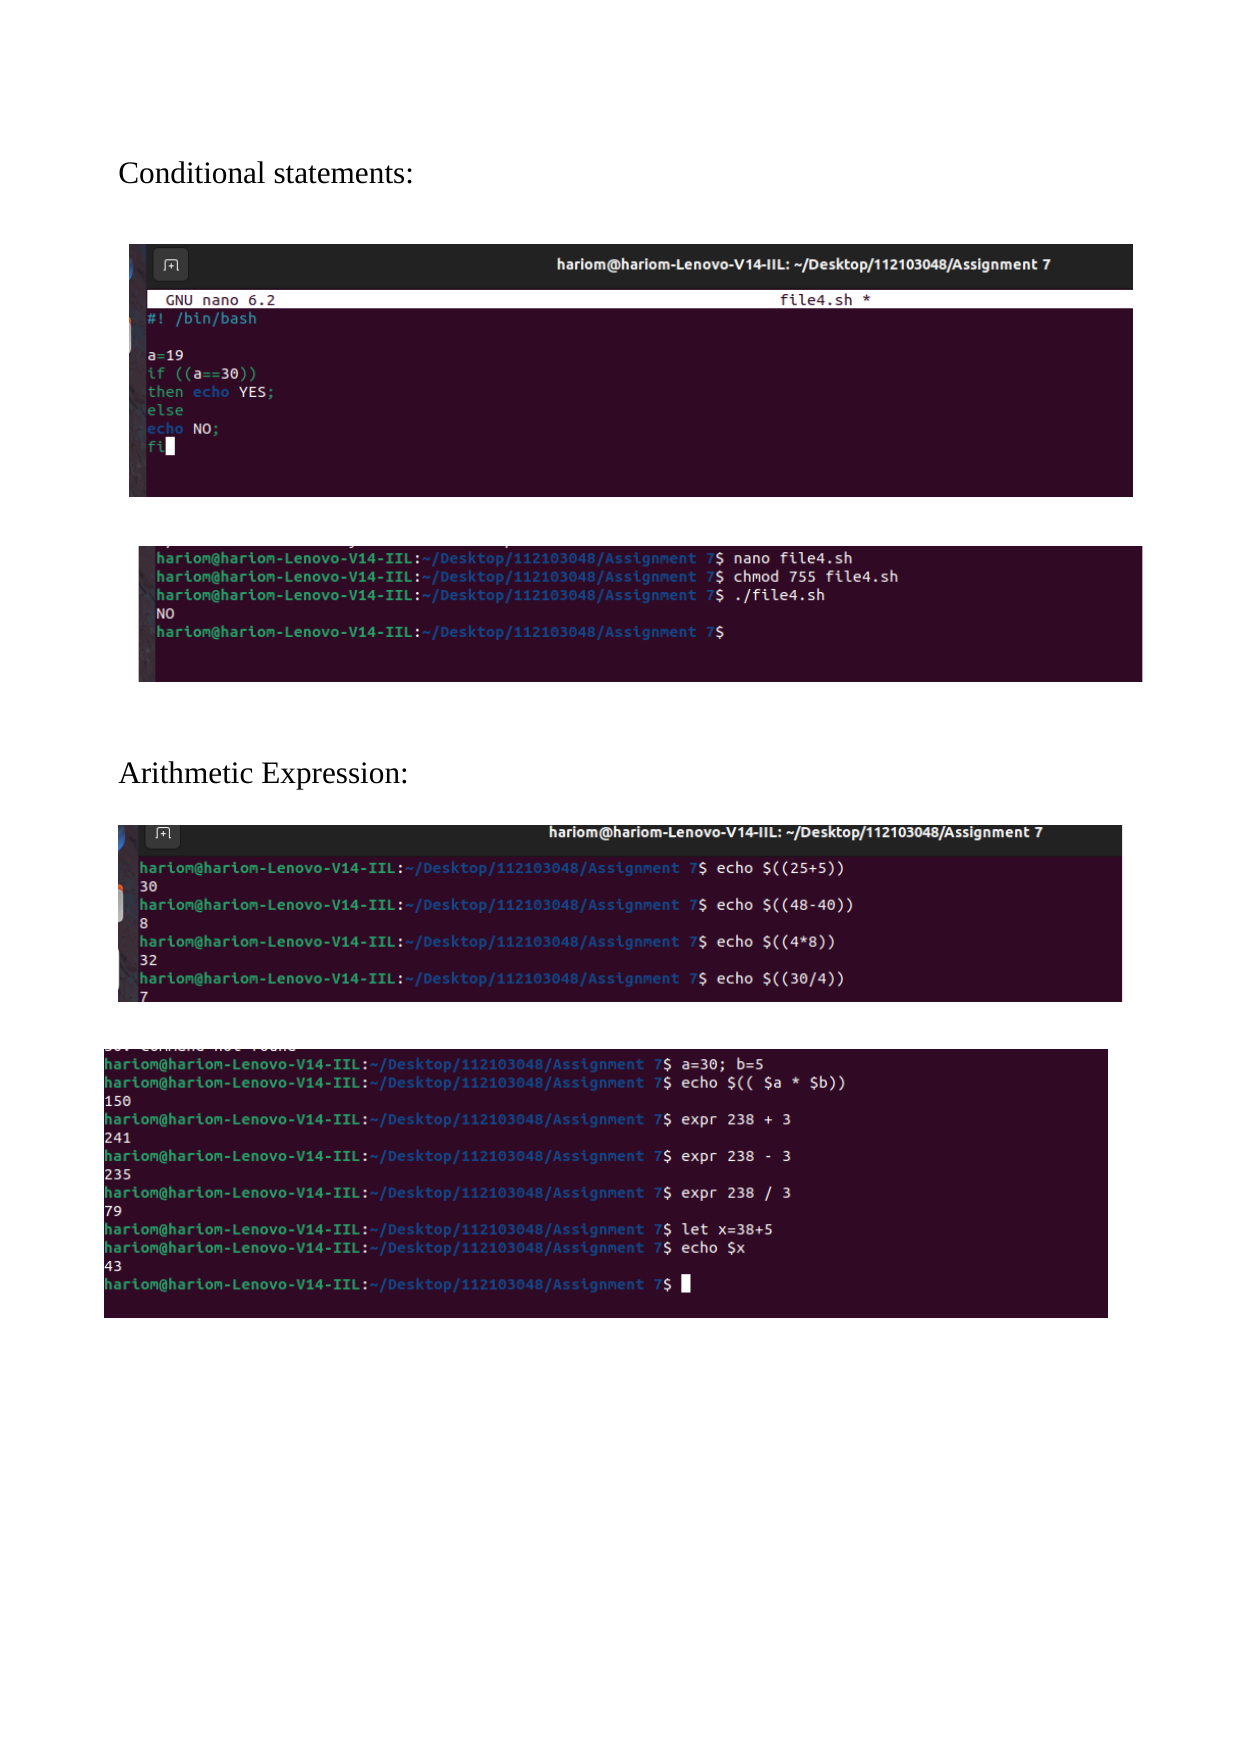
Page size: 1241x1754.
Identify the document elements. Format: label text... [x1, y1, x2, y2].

picture [118, 825, 1123, 1002]
picture [104, 1049, 1108, 1318]
text Conditional statements: [118, 154, 1122, 190]
picture [138, 546, 1143, 682]
picture [129, 244, 1133, 497]
text Arithmetic Expression: [118, 754, 1122, 790]
